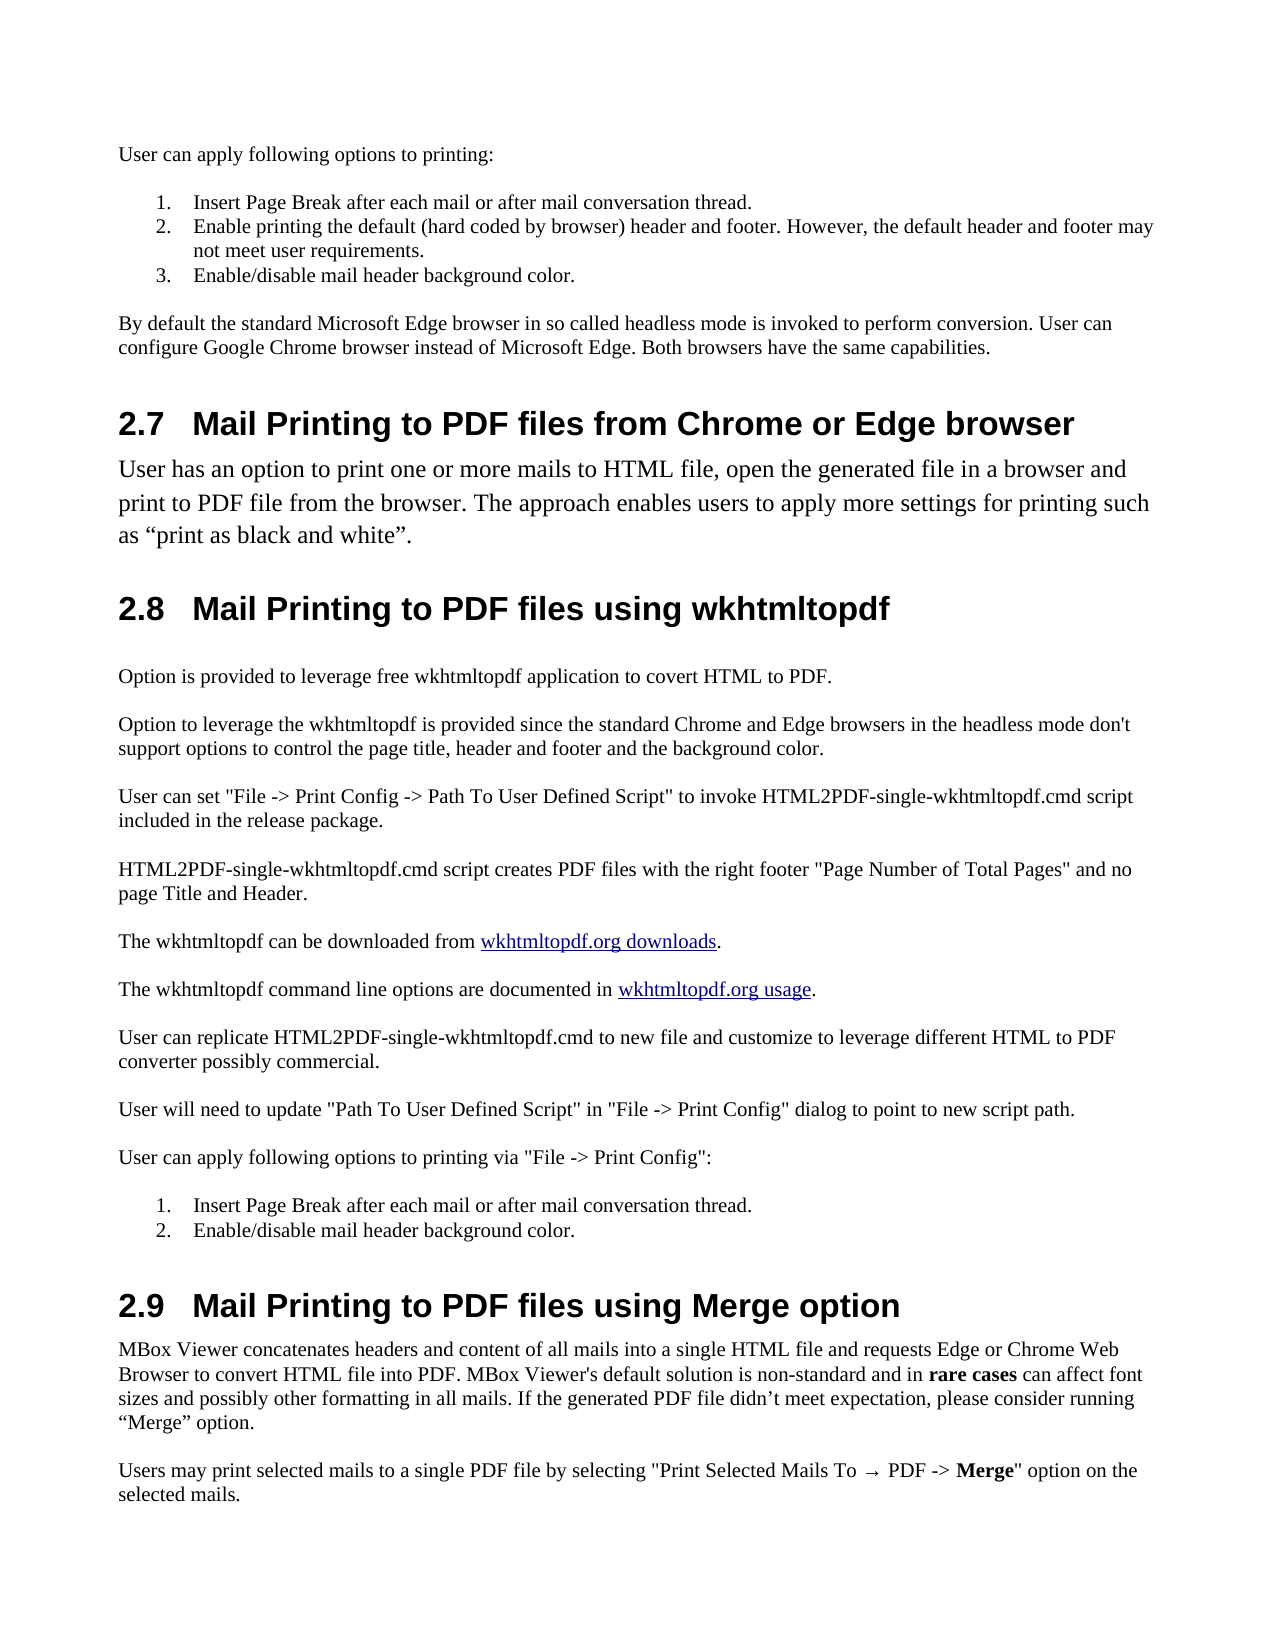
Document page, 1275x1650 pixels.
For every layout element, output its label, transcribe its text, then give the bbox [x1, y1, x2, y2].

list Insert Page Break after each mail or after mail conversation thread. [156, 1193, 1157, 1217]
text MBox Viewer concatenates headers and content of all mails into a single HTML file and requests Edge or Chrome Web Browser to convert HTML file into PDF. MBox Viewer's default solution is non-standard and in rare cases can affect font sizes and possibly other formatting in all mails. If the generated PDF file didn’t meet expectation, please consider running “Merge” option. [118, 1337, 1157, 1434]
subtitle Mail Printing to PDF files from Chrome or Edge browser [118, 404, 1157, 442]
text The wkhtmltopdf can be downloaded from wkhtmltopdf.org downloads. [118, 929, 1157, 953]
text Users may print selected mails to a single PDF file by selecting "Print Selected Mails To → PDF -> Merge" option on the selected mails. [118, 1458, 1157, 1506]
subtitle Mail Printing to PDF files using Merge option [118, 1286, 1157, 1325]
list Enable/disable mail header background color. [156, 1217, 1157, 1242]
text The wkhtmltopdf command line options are documented in wkhtmltopdf.org usage. [118, 977, 1157, 1001]
text Option is provided to leverage free wkhtmltopdf application to covert HTML to PDF. [118, 664, 1157, 688]
text Option to leverage the wkhtmltopdf is provided since the standard Chrome and Edge browsers in the headless mode don't support options to control the page title, header and footer and the background color. [118, 712, 1157, 760]
text User can apply following options to printing via "File -> Print Config": [118, 1145, 1157, 1169]
text User will need to update "Path To User Defined Script" in "File -> Print Config" dialog to point to new script path. [118, 1097, 1157, 1121]
list Insert Page Break after each mail or after mail conversation thread. [156, 190, 1157, 214]
text HTML2PDF-single-wkhtmltopdf.cmd script creates PDF files with the right footer "Page Number of Total Pages" and no page Title and Header. [118, 857, 1157, 905]
list Enable printing the default (hard coded by browser) header and footer. However, the default header and footer may not meet user requirements. [156, 214, 1157, 262]
text User has an option to print one or more mails to HTML file, open the generated file in a browser and print to PDF file from the browser. The approach enables users to apply more settings for printing such as “print as black and white”. [118, 454, 1157, 549]
text By default the standard Microsoft Edge browser in so called headless mode is invoked to perform conversion. User can configure Google Chrome browser instead of Microsoft Edge. Both browsers have the same capabilities. [118, 311, 1157, 359]
text User can apply following options to printing: [118, 142, 1157, 166]
text User can replicate HTML2PDF-single-wkhtmltopdf.cmd to new file and customize to leverage different HTML to PDF converter possibly commercial. [118, 1025, 1157, 1073]
text User can set "File -> Print Config -> Path To User Defined Script" to invoke HTML2PDF-single-wkhtmltopdf.cmd script included in the release package. [118, 784, 1157, 832]
list Enable/disable mail header background color. [156, 262, 1157, 287]
subtitle Mail Printing to PDF files using wkhtmltopdf [118, 589, 1157, 627]
